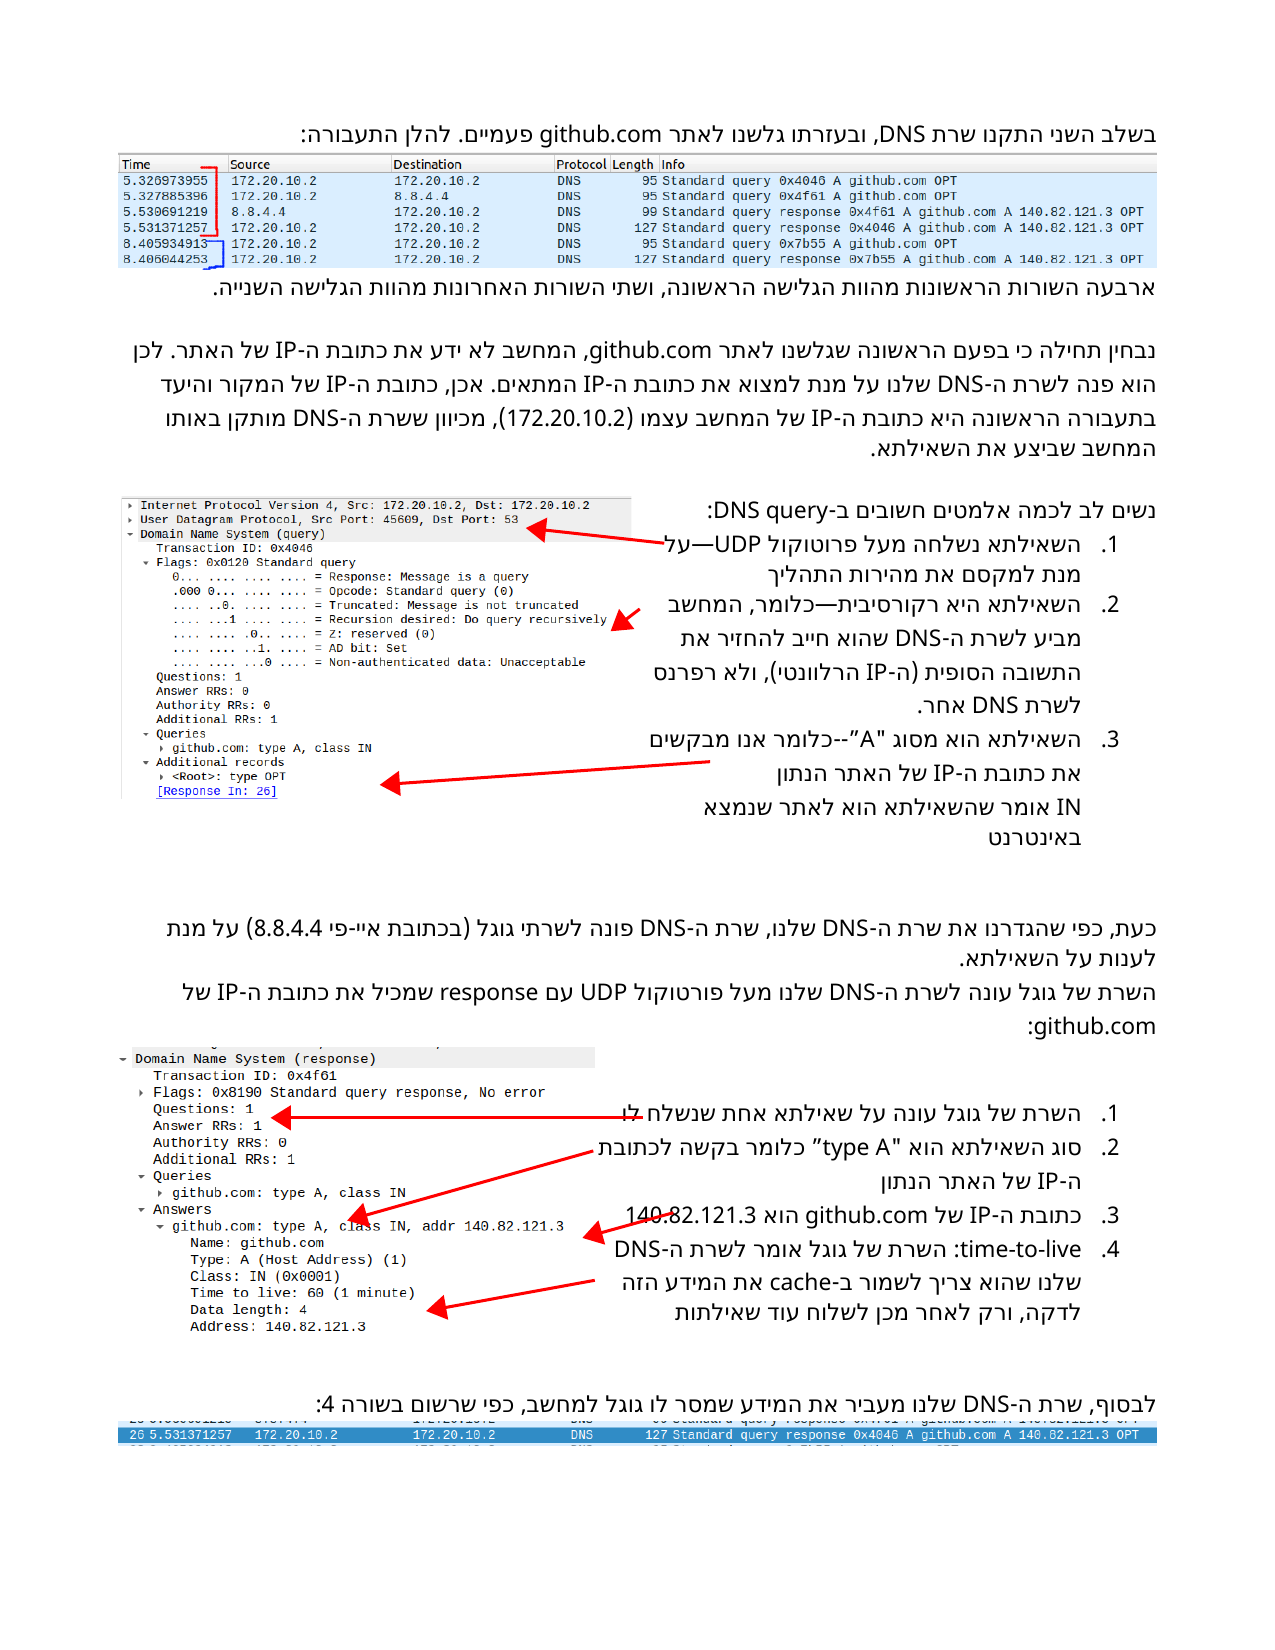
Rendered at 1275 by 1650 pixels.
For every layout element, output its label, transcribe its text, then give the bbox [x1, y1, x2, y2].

list סוג השאילתא הוא "type A” כלומר בקשה לכתובת ה-IP של האתר הנתון [595, 1131, 1119, 1199]
list כתובת ה-IP של github.com הוא 140.82.121.3 [595, 1199, 1119, 1232]
list השרת של גוגל עונה על שאילתא אחת שנשלח לו [595, 1101, 1119, 1131]
list השאילתא נשלחה מעל פרוטוקול UDP—על מנת למקסם את מהירות התהליך [632, 528, 1119, 592]
picture [114, 1047, 595, 1336]
picture [118, 152, 1157, 276]
text כעת, כפי שהגדרנו את שרת ה-DNS שלנו, שרת ה-DNS פונה לשרתי גוגל (בכתובת איי-פי 8.8.4.4) על מנת לענות על השאילתא. [118, 912, 1157, 976]
text נבחין תחילה כי בפעם הראשונה שגלשנו לאתר github.com, המחשב לא ידע את כתובת ה-IP של האתר. לכן הוא פנה לשרת ה-DNS שלנו על מנת למצוא את כתובת ה-IP המתאים. אכן, כתובת ה-IP של המקור והיעד בתעבורה הראשונה היא כתובת ה-IP של המחשב עצמו (172.20.10.2), מכיוון ששרת ה-DNS מותקן באותו המחשב שביצע את השאילתא. [118, 334, 1157, 465]
list time-to-live: השרת של גוגל אומר לשרת ה-DNS שלנו שהוא צריך לשמור ב-cache את המידע הזה לדקה, ורק לאחר מכן לשלוח עוד שאילתות [595, 1232, 1119, 1330]
list השאילתא היא רקורסיבית—כלומר, המחשב מביע לשרת ה-DNS שהוא חייב להחזיר את התשובה הסופית (ה-IP הרלוונטי), ולא רפרנס לשרת DNS אחר. [632, 592, 1119, 723]
text נשים לב לכמה אלמטים חשובים ב-DNS query: [118, 494, 1157, 528]
text בשלב השני התקנו שרת DNS, ובעזרתו גלשנו לאתר github.com פעמיים. להלן התעבורה: [118, 118, 1157, 152]
list השאילתא הוא מסוג "A”--כלומר אנו מבקשים את כתובת ה-IP של האתר הנתון IN אומר שהשאילתא הוא לאתר שנמצא באינטרנט [118, 723, 1119, 854]
text ארבעה השורות הראשונות מהוות הגלישה הראשונה, ושתי השורות האחרונות מהוות הגלישה השנייה. [118, 276, 1157, 305]
picture [121, 496, 632, 799]
text השרת של גוגל עונה לשרת ה-DNS שלנו מעל פורטוקול UDP עם response שמכיל את כתובת ה-IP של github.com: [118, 976, 1157, 1043]
text לבסוף, שרת ה-DNS שלנו מעביר את המידע שמסר לו גוגל למחשב, כפי שרשום בשורה 4: [118, 1388, 1157, 1421]
picture [118, 1421, 1157, 1446]
